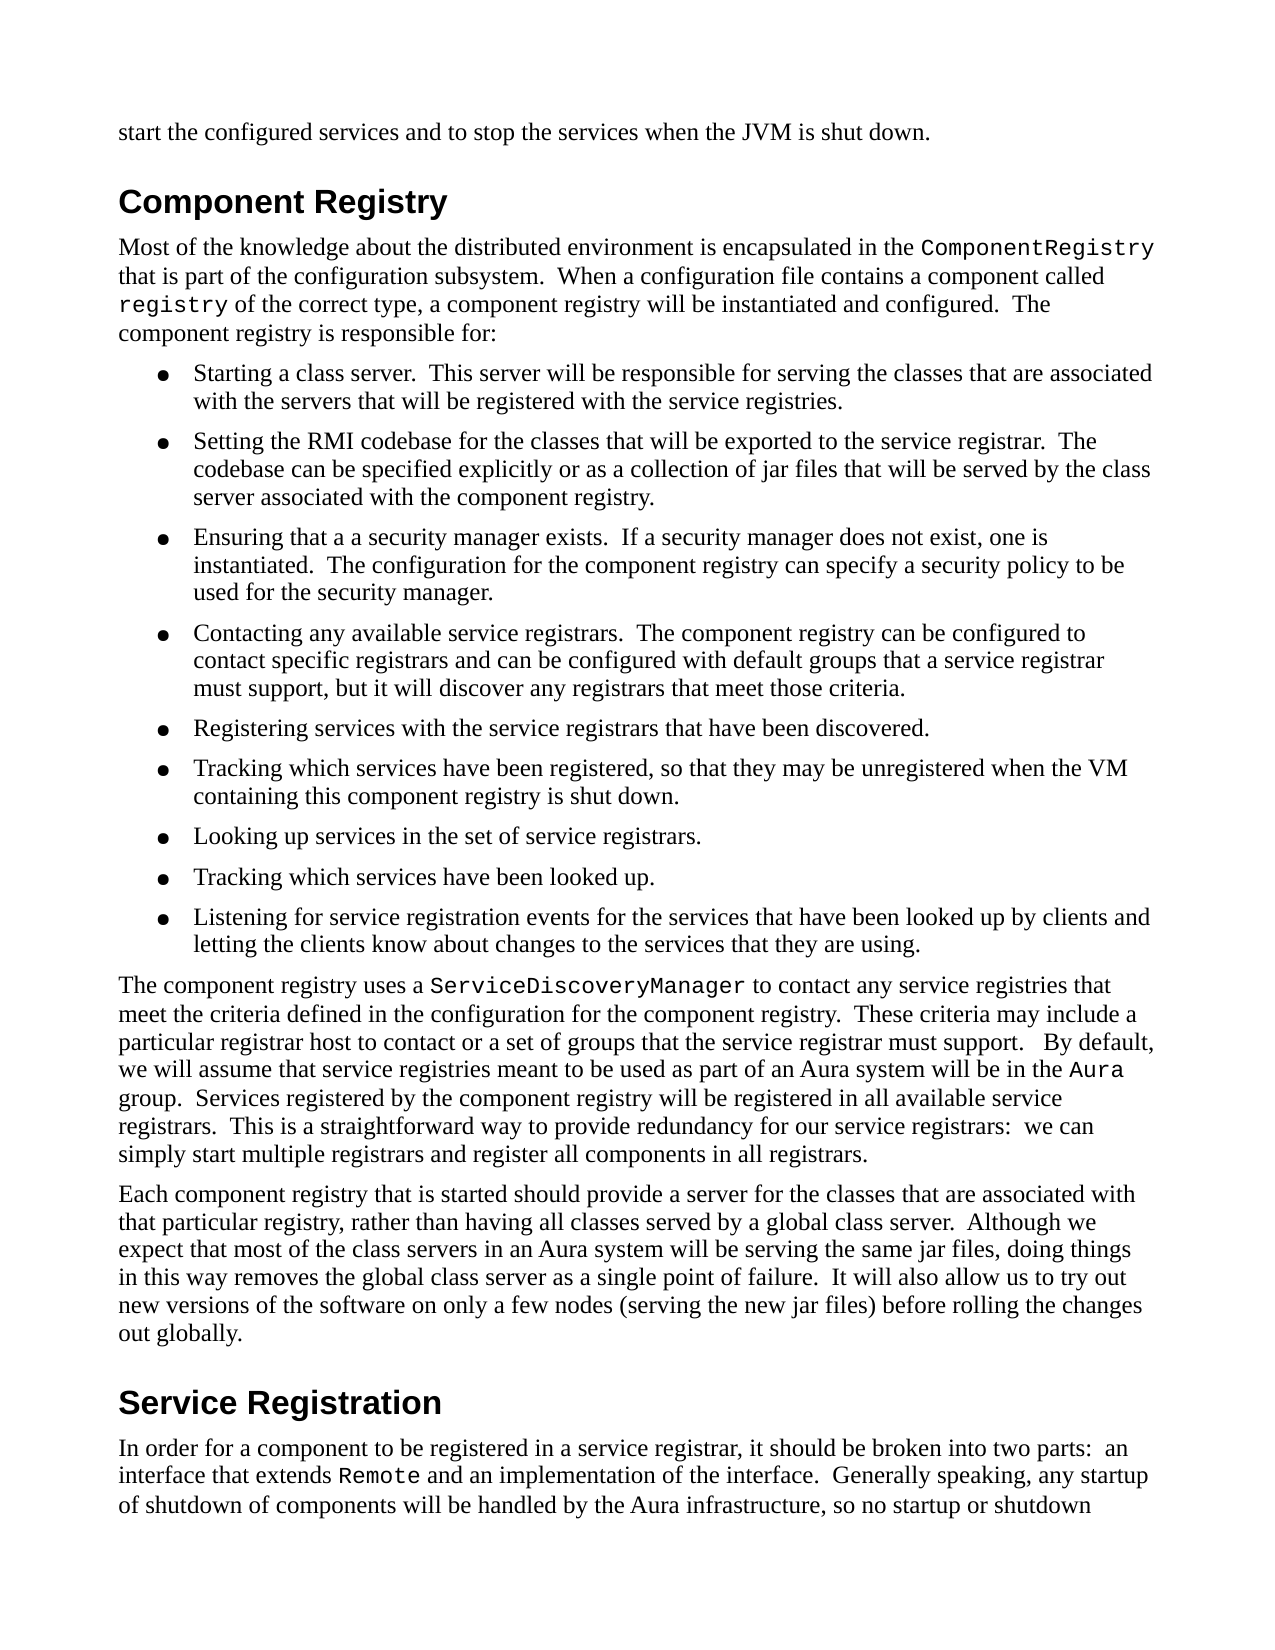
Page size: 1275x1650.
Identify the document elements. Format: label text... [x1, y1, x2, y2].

list Registering services with the service registrars that have been discovered. [156, 714, 1157, 742]
text start the configured services and to stop the services when the JVM is shut down. [118, 118, 1157, 146]
text Most of the knowledge about the distributed environment is encapsulated in the ComponentRegistry that is part of the configuration subsystem. When a configuration file contains a component called registry of the correct type, a component registry will be instantiated and configured. The component registry is responsible for: [118, 233, 1157, 347]
list Starting a class server. This server will be responsible for serving the classes that are associated with the servers that will be registered with the service registries. [156, 359, 1157, 415]
text The component registry uses a ServiceDiscoveryManager to contact any service registries that meet the criteria defined in the configuration for the component registry. These criteria may include a particular registrar host to contact or a set of groups that the service registrar must support. By default, we will assume that service registries meant to be used as part of an Aura system will be in the Aura group. Services registered by the component registry will be registered in all available service registrars. This is a straightforward way to provide redundancy for our service registrars: we can simply start multiple registrars and register all components in all registrars. [118, 971, 1157, 1168]
list Ensuring that a a security manager exists. If a security manager does not exist, one is instantiated. The configuration for the component registry can specify a security policy to be used for the security manager. [156, 523, 1157, 606]
subtitle Component Registry [118, 183, 1157, 221]
list Contacting any available service registrars. The component registry can be configured to contact specific registrars and can be configured with default groups that a service registrar must support, but it will discover any registrars that meet those criteria. [156, 619, 1157, 702]
list Listening for service registration events for the services that have been looked up by clients and letting the clients know about changes to the services that they are using. [156, 903, 1157, 958]
list Tracking which services have been registered, so that they may be unregistered when the VM containing this component registry is shut down. [156, 754, 1157, 810]
text In order for a component to be registered in a service registrar, it should be broken into two parts: an interface that extends Remote and an implementation of the interface. Generally speaking, any startup of shutdown of components will be handled by the Aura infrastructure, so no startup or shutdown [118, 1434, 1157, 1518]
list Tracking which services have been looked up. [156, 863, 1157, 890]
text Each component registry that is started should provide a server for the classes that are associated with that particular registry, rather than having all classes served by a global class server. Although we expect that most of the class servers in an Aura system will be serving the same jar files, doing things in this way removes the global class server as a single point of failure. It will also allow us to try out new versions of the software on only a few nodes (serving the new jar files) before rolling the changes out globally. [118, 1180, 1157, 1346]
list Setting the RMI codebase for the classes that will be exported to the service registrar. The codebase can be specified explicitly or as a collection of jar files that will be served by the class server associated with the component registry. [156, 427, 1157, 511]
subtitle Service Registration [118, 1384, 1157, 1421]
list Looking up services in the set of service registrars. [156, 822, 1157, 850]
